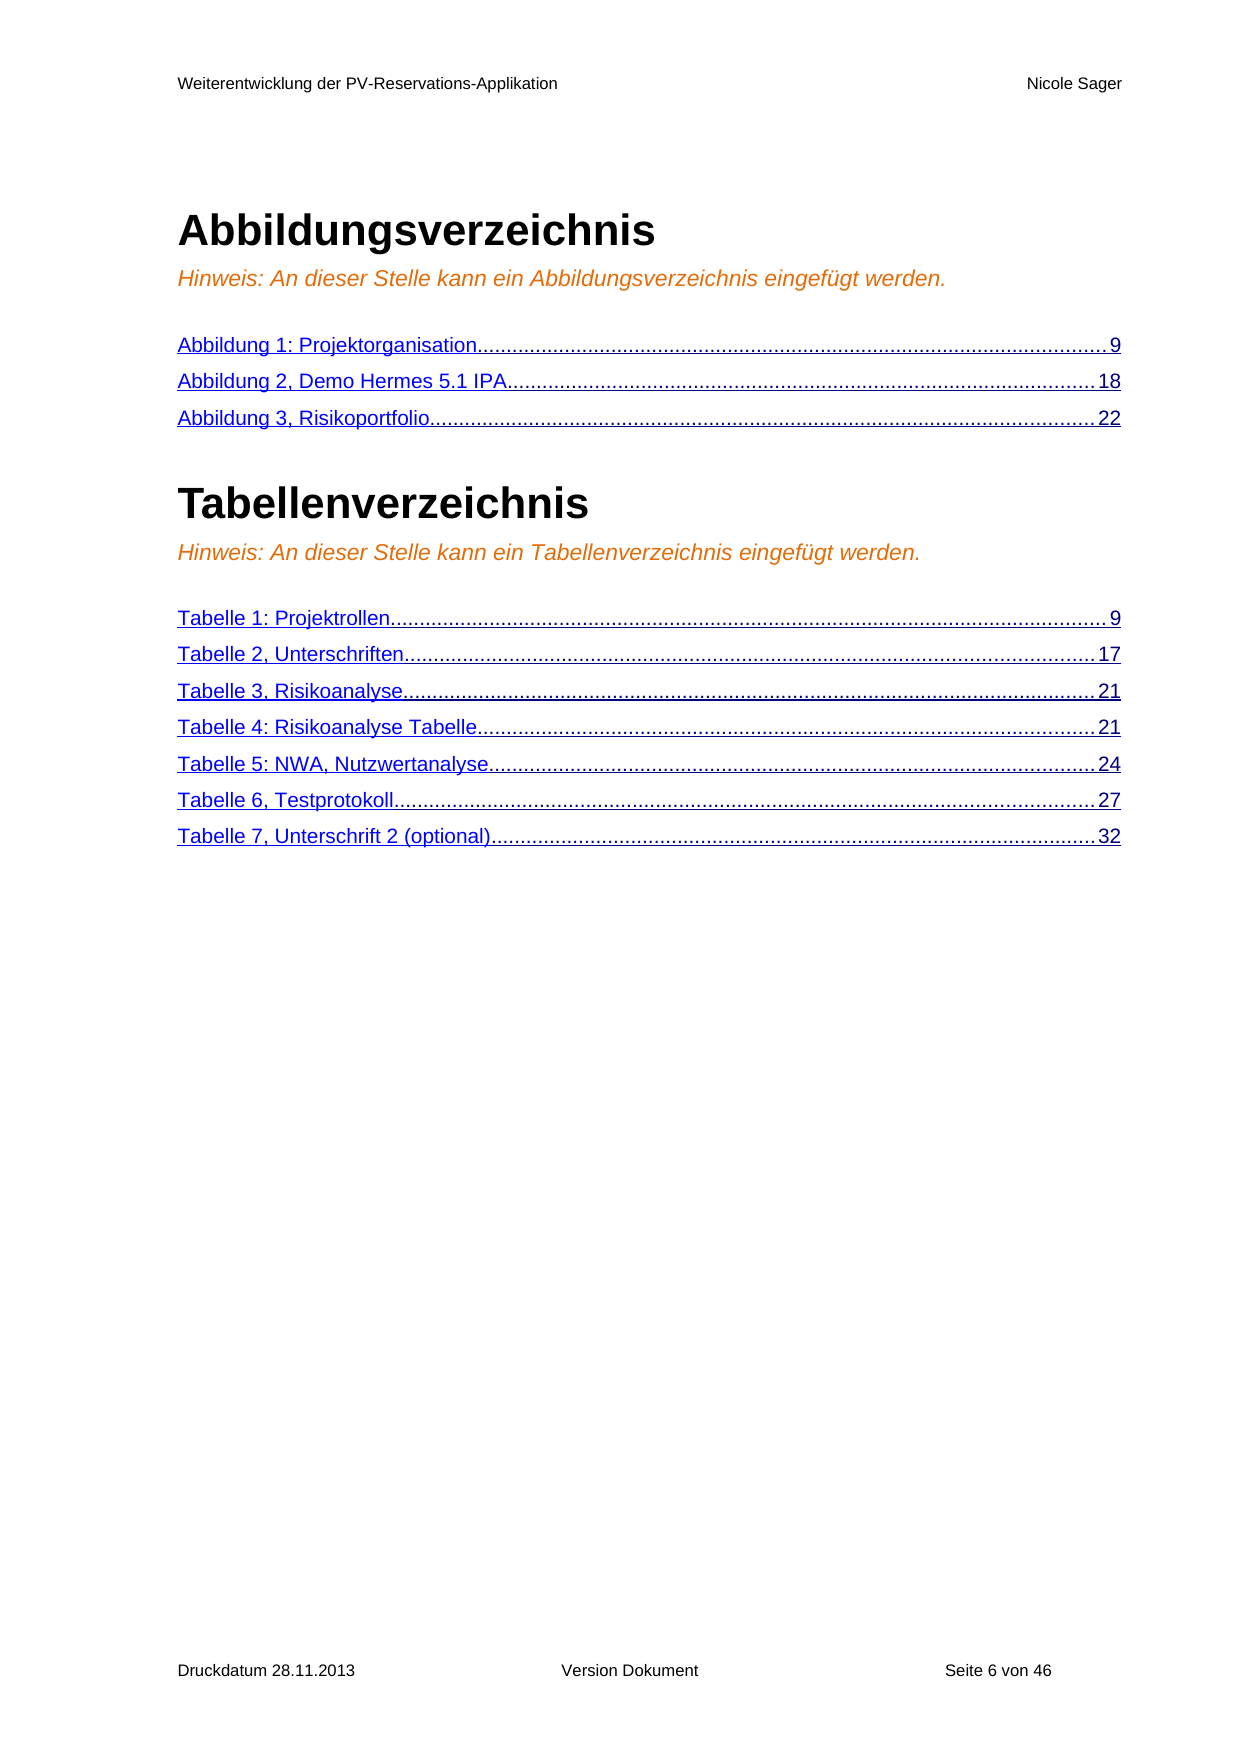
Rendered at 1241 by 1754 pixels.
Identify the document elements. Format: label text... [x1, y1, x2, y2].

text Tabellenverzeichnis [177, 478, 1122, 528]
text Abbildungsverzeichnis [177, 205, 1122, 255]
text Abbildung 1: Projektorganisation 9 [177, 332, 1122, 356]
text Tabelle 5: NWA, Nutzwertanalyse 24 [177, 751, 1122, 775]
text Abbildung 2, Demo Hermes 5.1 IPA 18 [177, 369, 1122, 393]
text Tabelle 7, Unterschrift 2 (optional) 32 [177, 824, 1122, 848]
text Abbildung 3, Risikoportfolio 22 [177, 405, 1122, 429]
text Tabelle 1: Projektrollen 9 [177, 606, 1122, 629]
text Hinweis: An dieser Stelle kann ein Tabellenverzeichnis eingefügt werden. [177, 539, 1122, 565]
text Tabelle 3, Risikoanalyse 21 [177, 678, 1122, 702]
text Tabelle 6, Testprotokoll 27 [177, 788, 1122, 812]
text Tabelle 4: Risikoanalyse Tabelle 21 [177, 715, 1122, 739]
text Tabelle 2, Unterschriften 17 [177, 642, 1122, 666]
text Hinweis: An dieser Stelle kann ein Abbildungsverzeichnis eingefügt werden. [177, 265, 1122, 292]
